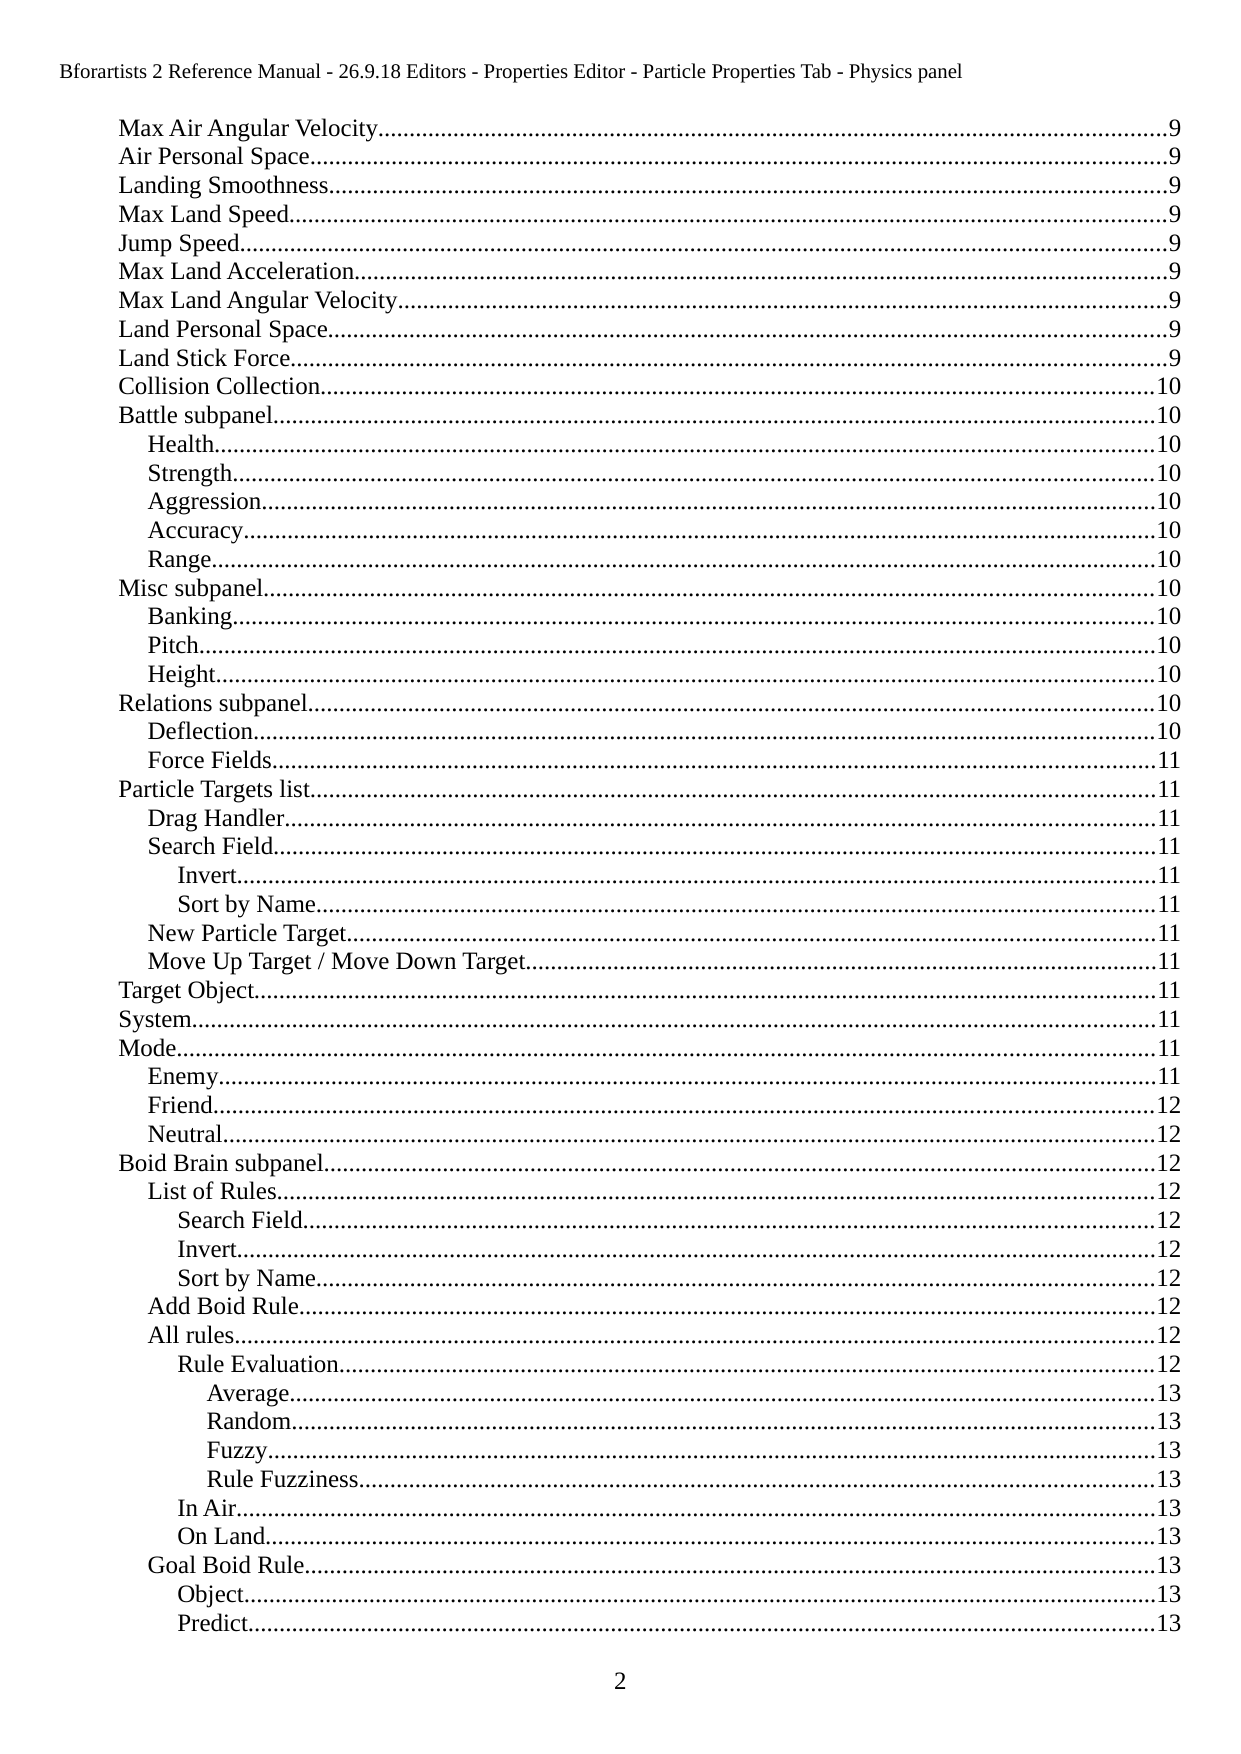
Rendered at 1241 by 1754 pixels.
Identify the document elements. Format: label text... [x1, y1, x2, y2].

text Neutral 12 [147, 1119, 1181, 1148]
text All rules 12 [147, 1320, 1181, 1349]
text Rule Fuzziness 13 [206, 1464, 1181, 1493]
text Aggression 10 [147, 486, 1181, 515]
text Jump Speed 9 [118, 228, 1181, 256]
text Enemy 11 [147, 1061, 1181, 1090]
text Health 10 [147, 429, 1181, 458]
text Search Field 12 [177, 1205, 1181, 1234]
text Invert 12 [177, 1234, 1181, 1263]
text Battle subpanel 10 [118, 400, 1181, 429]
text Rule Evaluation 12 [177, 1349, 1181, 1378]
text Max Land Acceleration 9 [118, 256, 1181, 285]
text Mode 11 [118, 1033, 1181, 1061]
text Range 10 [147, 544, 1181, 573]
text Deflection 10 [147, 716, 1181, 745]
text Accuracy 10 [147, 515, 1181, 544]
text Force Fields 11 [147, 745, 1181, 774]
text Move Up Target / Move Down Target 11 [147, 946, 1181, 975]
text Sort by Name 12 [177, 1263, 1181, 1291]
text Misc subpanel 10 [118, 573, 1181, 601]
text Average 13 [206, 1378, 1181, 1406]
text Max Land Speed 9 [118, 199, 1181, 228]
text Sort by Name 11 [177, 889, 1181, 918]
text Air Personal Space 9 [118, 141, 1181, 170]
text List of Rules 12 [147, 1176, 1181, 1205]
text Friend 12 [147, 1090, 1181, 1119]
text Random 13 [206, 1406, 1181, 1435]
text Goal Boid Rule 13 [147, 1550, 1181, 1579]
text Height 10 [147, 659, 1181, 688]
text Land Personal Space 9 [118, 314, 1181, 343]
text Boid Brain subpanel 12 [118, 1148, 1181, 1176]
text System 11 [118, 1004, 1181, 1033]
text Banking 10 [147, 601, 1181, 630]
text Relations subpanel 10 [118, 688, 1181, 716]
text Particle Targets list 11 [118, 774, 1181, 803]
text Object 13 [177, 1579, 1181, 1608]
text Max Air Angular Velocity 9 [118, 113, 1181, 141]
text Collision Collection 10 [118, 371, 1181, 400]
text Landing Smoothness 9 [118, 170, 1181, 199]
text In Air 13 [177, 1493, 1181, 1521]
text Invert 11 [177, 860, 1181, 889]
text Fuzzy 13 [206, 1435, 1181, 1464]
text Target Object 11 [118, 975, 1181, 1004]
text Land Stick Force 9 [118, 343, 1181, 371]
text Predict 13 [177, 1608, 1181, 1636]
text Max Land Angular Velocity 9 [118, 285, 1181, 314]
text Add Boid Rule 12 [147, 1291, 1181, 1320]
text On Land 13 [177, 1521, 1181, 1550]
text Drag Handler 11 [147, 803, 1181, 831]
text Search Field 11 [147, 831, 1181, 860]
text Strength 10 [147, 458, 1181, 486]
text New Particle Target 11 [147, 918, 1181, 946]
text Pitch 10 [147, 630, 1181, 659]
